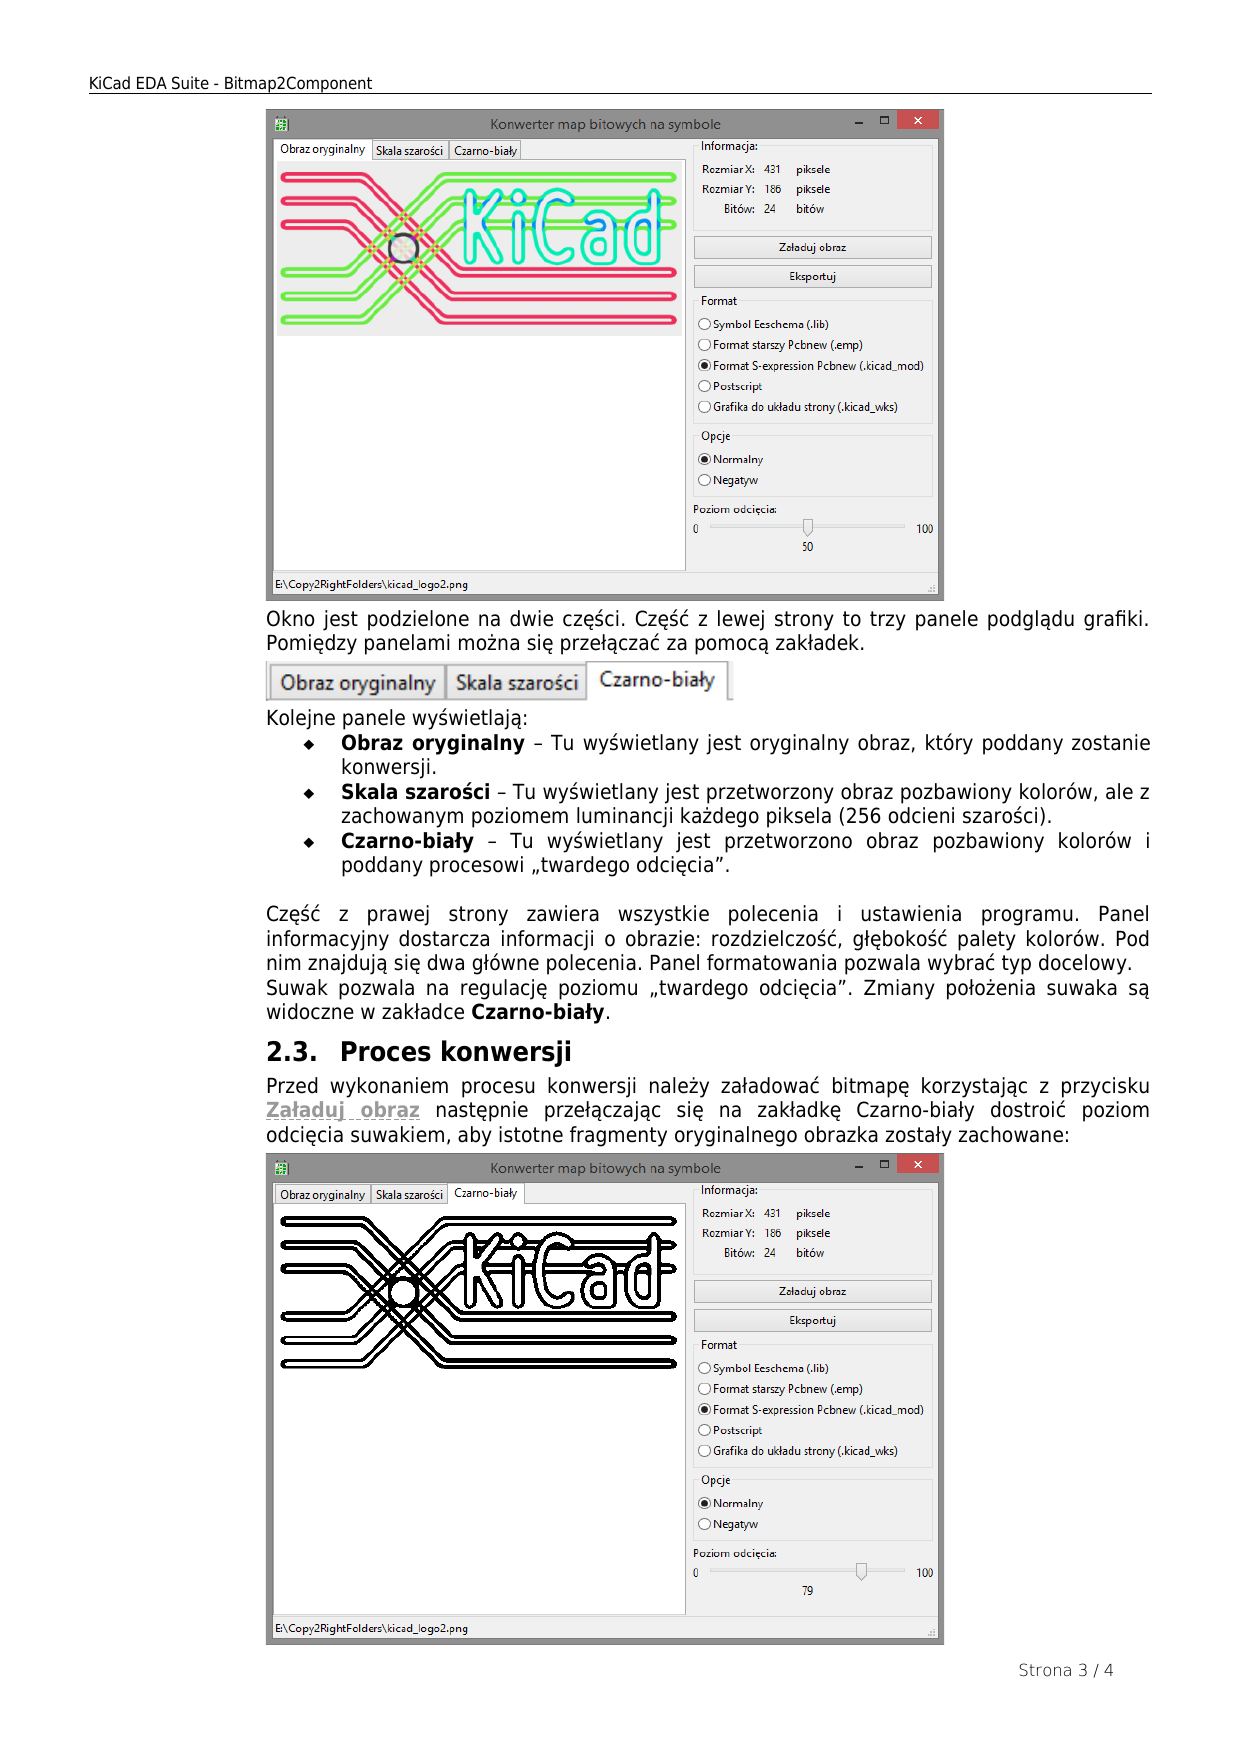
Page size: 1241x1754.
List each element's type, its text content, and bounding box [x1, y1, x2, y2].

text Część z prawej strony zawiera wszystkie polecenia i ustawienia programu. Panel informacyjny dostarcza informacji o obrazie: rozdzielczość, głębokość palety kolorów. Pod nim znajdują się dwa główne polecenia. Panel formatowania pozwala wybrać typ docelowy. [266, 902, 1152, 976]
text Przed wykonaniem procesu konwersji należy załadować bitmapę korzystając z przycisku Załaduj obraz następnie przełączając się na zakładkę Czarno-biały dostroić poziom odcięcia suwakiem, aby istotne fragmenty oryginalnego obrazka zostały zachowane: [266, 1074, 1152, 1147]
list Czarno-biały – Tu wyświetlany jest przetworzono obraz pozbawiony kolorów i poddany procesowi „twardego odcięcia”. [303, 829, 1152, 878]
list Skala szarości – Tu wyświetlany jest przetworzony obraz pozbawiony kolorów, ale z zachowanym poziomem luminancji każdego piksela (256 odcieni szarości). [303, 780, 1152, 829]
picture [265, 1153, 945, 1645]
subtitle Proces konwersji [266, 1036, 1152, 1068]
text Suwak pozwala na regulację poziomu „twardego odcięcia”. Zmiany położenia suwaka są widoczne w zakładce Czarno-biały. [266, 976, 1152, 1024]
list Obraz oryginalny – Tu wyświetlany jest oryginalny obraz, który poddany zostanie konwersji. [303, 731, 1152, 780]
picture [265, 109, 945, 601]
text Kolejne panele wyświetlają: [266, 706, 1152, 731]
text Okno jest podzielone na dwie części. Część z lewej strony to trzy panele podglądu grafiki. Pomiędzy panelami można się przełączać za pomocą zakładek. [266, 607, 1152, 656]
